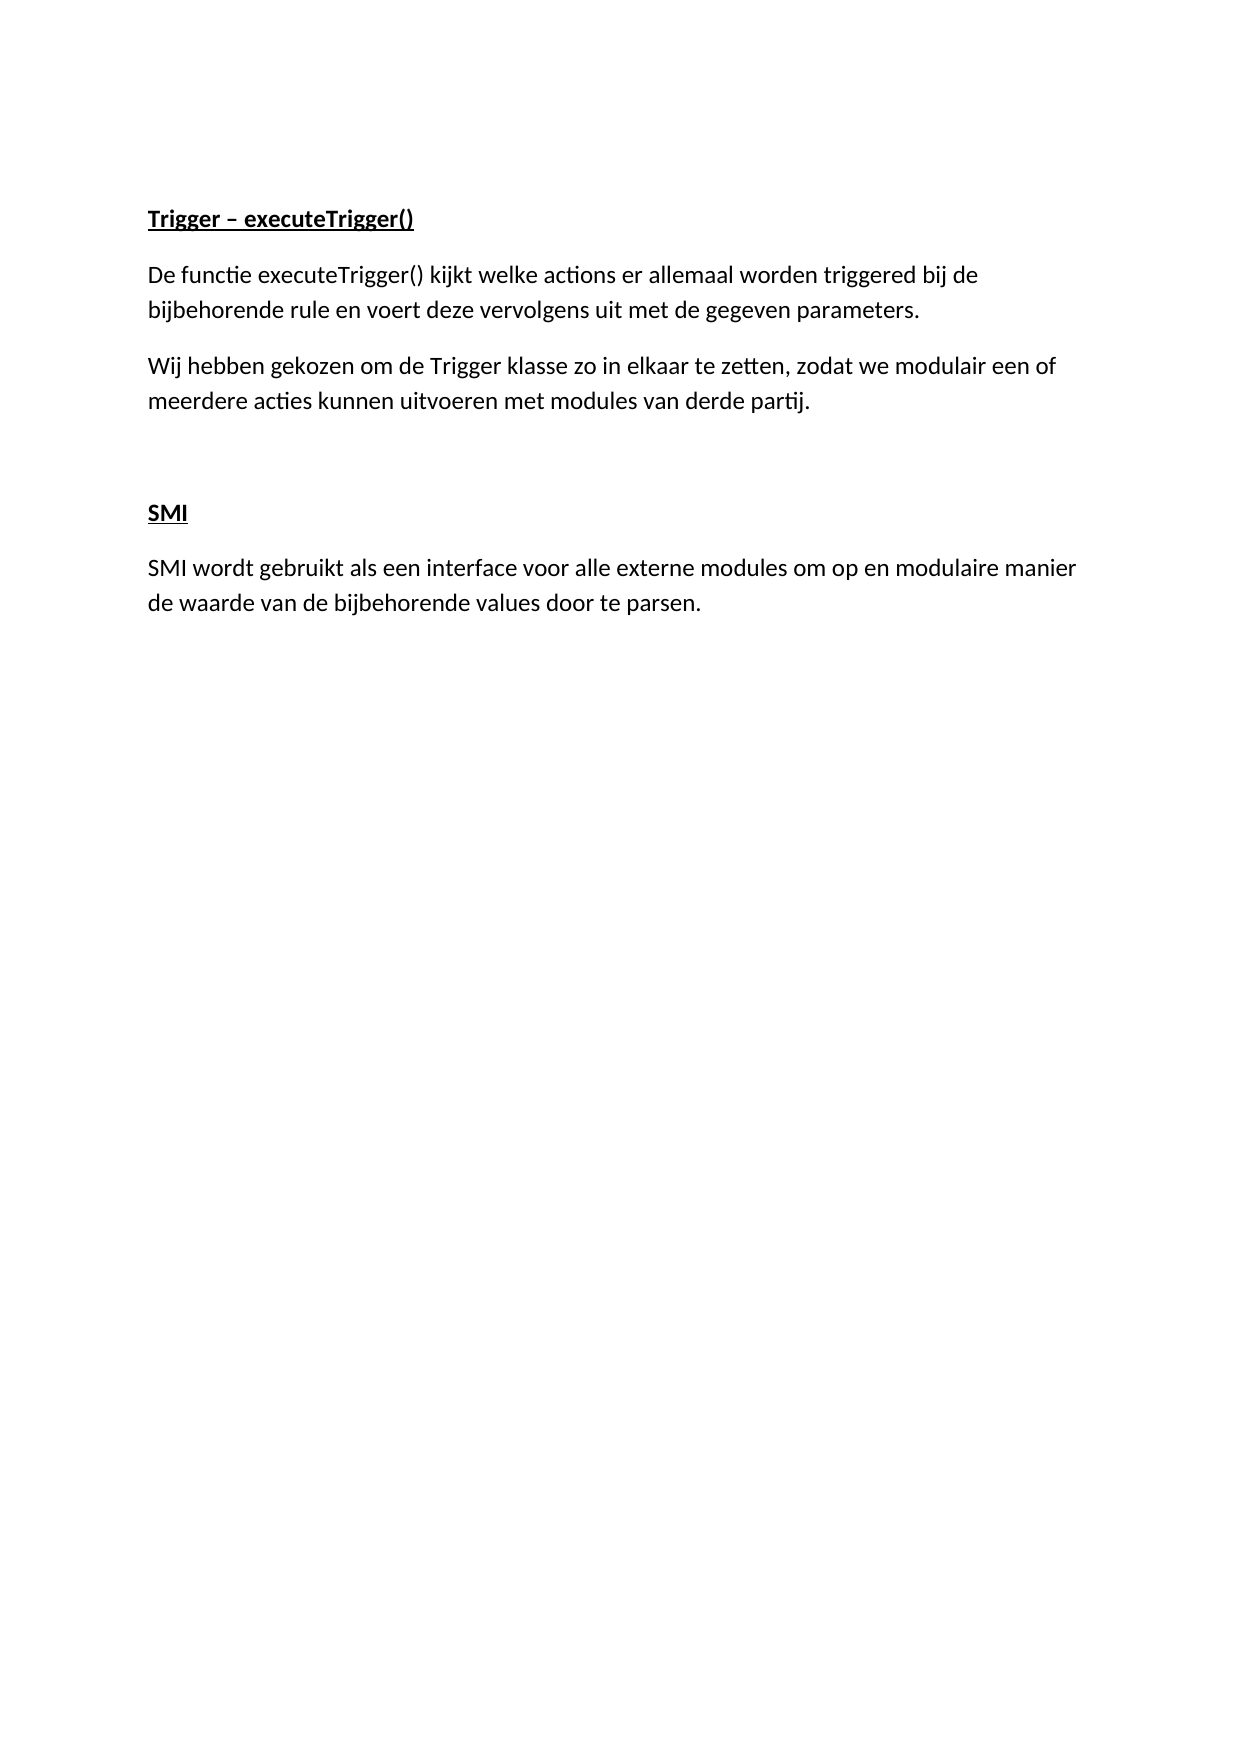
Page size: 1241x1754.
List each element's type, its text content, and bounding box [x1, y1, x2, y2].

text Wij hebben gekozen om de Trigger klasse zo in elkaar te zetten, zodat we modulair een of meerdere acties kunnen uitvoeren met modules van derde partij. [148, 350, 1093, 416]
text Trigger – executeTrigger() [148, 203, 1093, 234]
text SMI [148, 497, 1093, 527]
text SMI wordt gebruikt als een interface voor alle externe modules om op en modulaire manier de waarde van de bijbehorende values door te parsen. [148, 553, 1093, 618]
text De functie executeTrigger() kijkt welke actions er allemaal worden triggered bij de bijbehorende rule en voert deze vervolgens uit met de gegeven parameters. [148, 259, 1093, 325]
